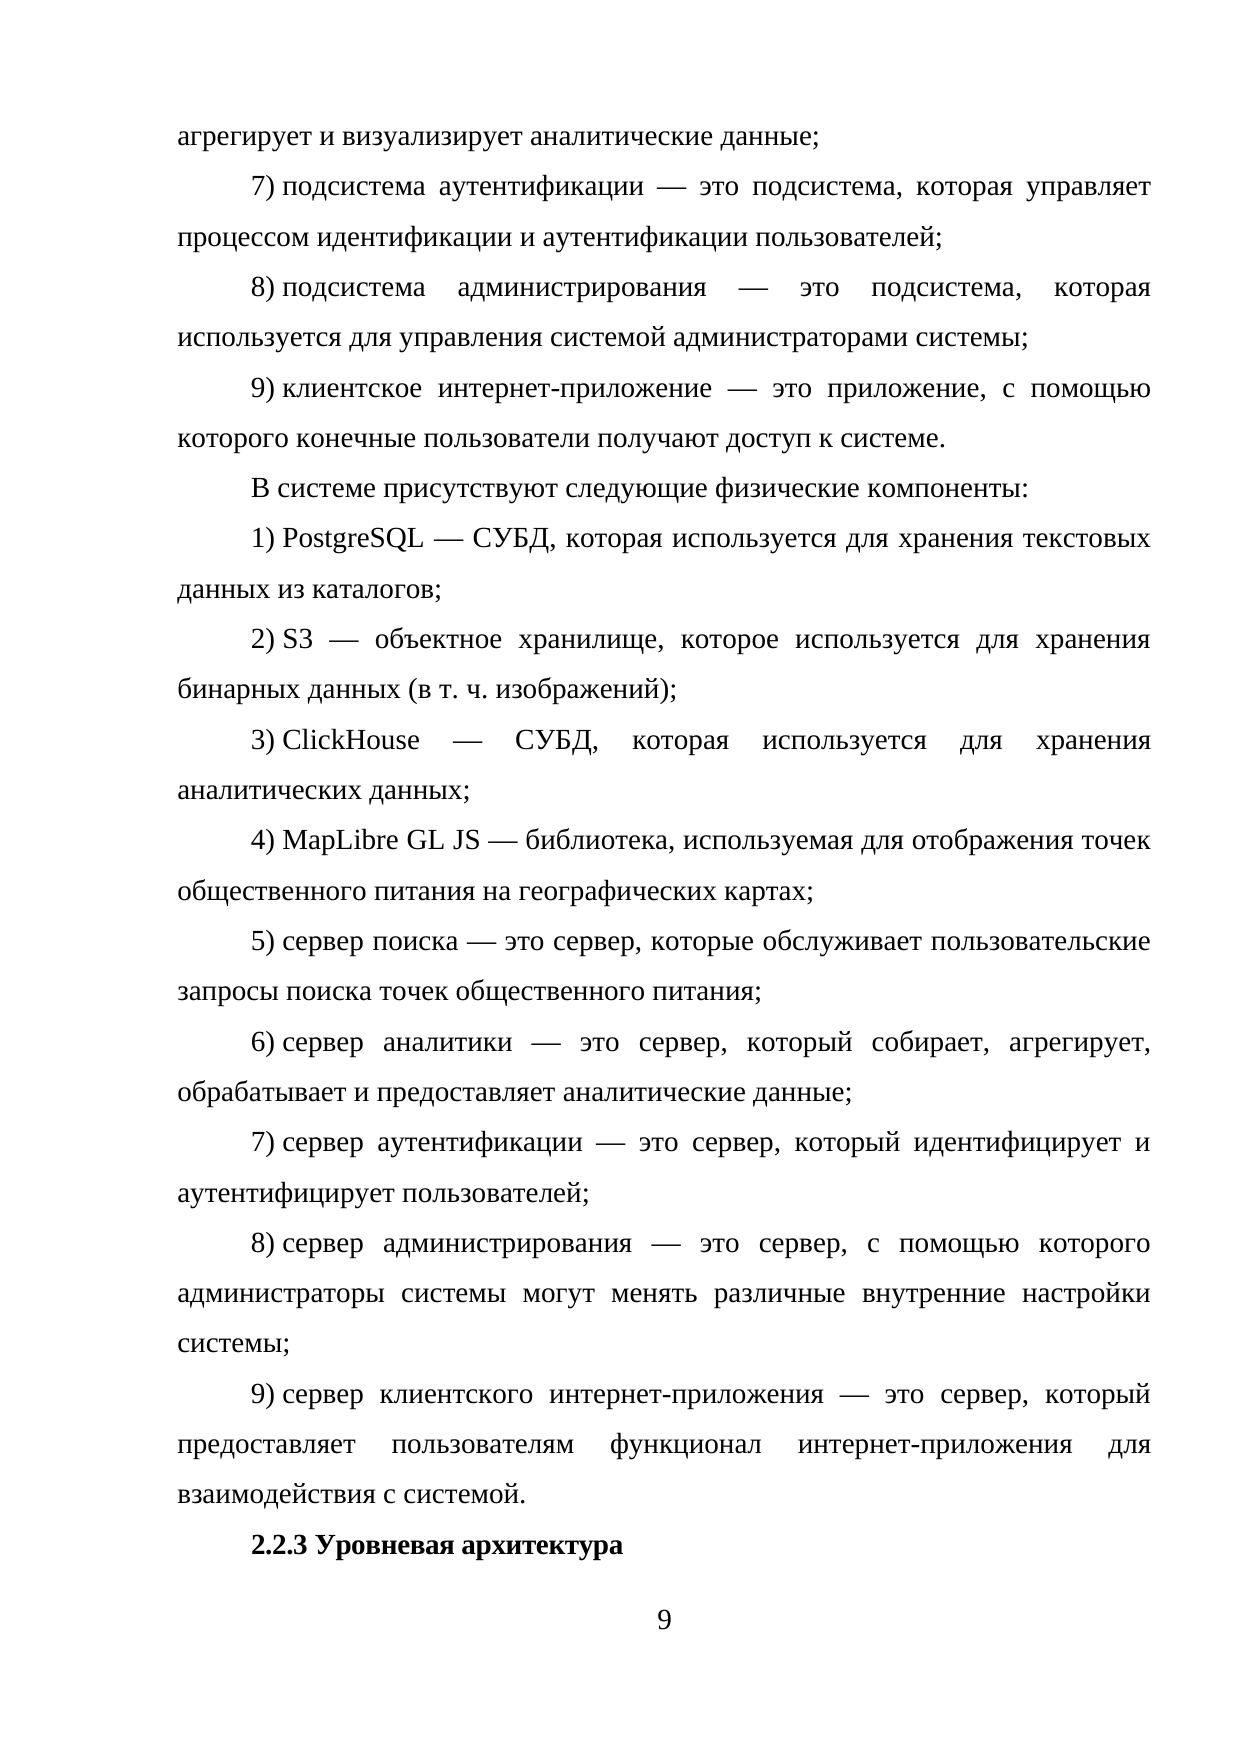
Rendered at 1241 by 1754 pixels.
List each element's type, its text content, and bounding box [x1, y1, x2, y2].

list сервер аналитики — это сервер, который собирает, агрегирует, обрабатывает и предоставляет аналитические данные; [177, 1024, 1152, 1108]
list ClickHouse — СУБД, которая используется для хранения аналитических данных; [177, 722, 1152, 806]
list клиентское интернет-приложение — это приложение, с помощью которого конечные пользователи получают доступ к системе. [177, 370, 1152, 453]
list PostgreSQL — СУБД, которая используется для хранения текстовых данных из каталогов; [177, 521, 1152, 604]
list сервер поиска — это сервер, которые обслуживает пользовательские запросы поиска точек общественного питания; [177, 923, 1152, 1007]
list S3 — объектное хранилище, которое используется для хранения бинарных данных (в т. ч. изображений); [177, 621, 1152, 705]
list подсистема аутентификации — это подсистема, которая управляет процессом идентификации и аутентификации пользователей; [177, 168, 1152, 252]
list агрегирует и визуализирует аналитические данные; [177, 118, 1152, 152]
list сервер аутентификации — это сервер, который идентифицирует и аутентифицирует пользователей; [177, 1124, 1152, 1208]
list сервер клиентского интернет-приложения — это сервер, который предоставляет пользователям функционал интернет-приложения для взаимодействия с системой. [177, 1376, 1152, 1510]
list сервер администрирования — это сервер, с помощью которого администраторы системы могут менять различные внутренние настройки системы; [177, 1225, 1152, 1359]
text В системе присутствуют следующие физические компоненты: [177, 470, 1152, 504]
list MapLibre GL JS — библиотека, используемая для отображения точек общественного питания на географических картах; [177, 822, 1152, 906]
subtitle Уровневая архитектура [177, 1527, 1152, 1560]
list подсистема администрирования — это подсистема, которая используется для управления системой администраторами системы; [177, 269, 1152, 353]
